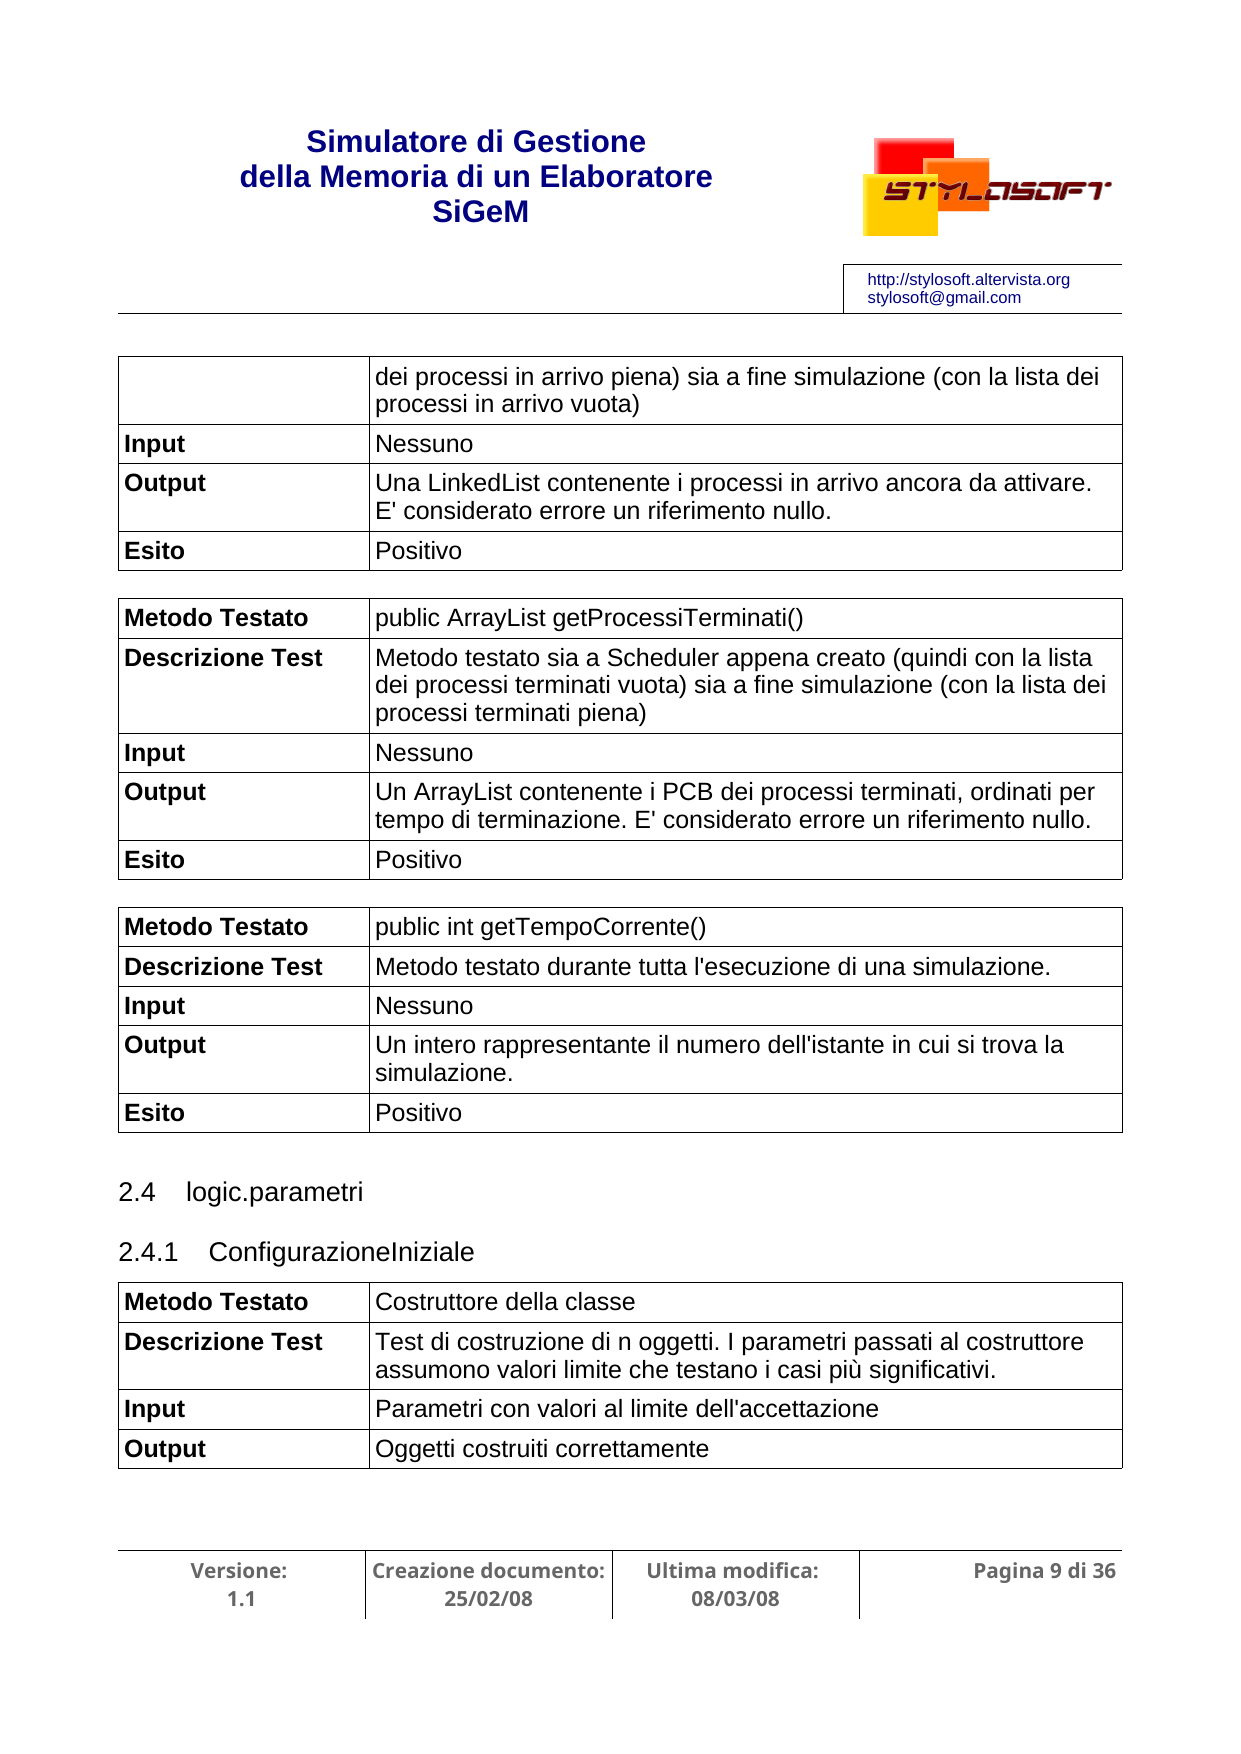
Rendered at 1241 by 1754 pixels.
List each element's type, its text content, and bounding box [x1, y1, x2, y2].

table_cell Esito [119, 532, 369, 570]
table_cell Positivo [370, 841, 1122, 879]
table_cell Input [119, 734, 369, 772]
table_cell Esito [119, 1094, 369, 1132]
table_cell Una LinkedList contenente i processi in arrivo ancora da attivare. E' considerato errore un riferimento nullo. [370, 464, 1122, 531]
table_cell Un intero rappresentante il numero dell'istante in cui si trova la simulazione. [370, 1026, 1122, 1093]
table_cell Metodo testato durante tutta l'esecuzione di una simulazione. [370, 947, 1122, 986]
table_header public int getTempoCorrente() [370, 908, 1122, 946]
table_cell Descrizione Test [119, 947, 369, 986]
table_cell Test di costruzione di n oggetti. I parametri passati al costruttore assumono valori limite che testano i casi più significativi. [370, 1323, 1122, 1389]
subtitle logic.parametri [118, 1177, 1122, 1207]
subtitle ConfigurazioneIniziale [118, 1237, 1122, 1267]
table_cell Metodo testato sia a Scheduler appena creato (quindi con la lista dei processi terminati vuota) sia a fine simulazione (con la lista dei processi terminati piena) [370, 639, 1122, 733]
table_cell dei processi in arrivo piena) sia a fine simulazione (con la lista dei processi in arrivo vuota) [370, 357, 1122, 424]
table_cell Descrizione Test [119, 639, 369, 733]
table_cell Input [119, 425, 369, 463]
table_header public ArrayList getProcessiTerminati() [370, 599, 1122, 637]
table_cell Input [119, 987, 369, 1025]
table_cell Oggetti costruiti correttamente [370, 1430, 1122, 1468]
table_cell Output [119, 1026, 369, 1093]
table_header Metodo Testato [119, 908, 369, 946]
table_cell Positivo [370, 532, 1122, 570]
table_cell Output [119, 1430, 369, 1468]
table_cell Nessuno [370, 987, 1122, 1025]
table_cell Output [119, 464, 369, 531]
picture [848, 123, 1117, 247]
table_cell Nessuno [370, 425, 1122, 463]
table_cell [119, 357, 369, 424]
table_cell Nessuno [370, 734, 1122, 772]
table_cell Un ArrayList contenente i PCB dei processi terminati, ordinati per tempo di terminazione. E' considerato errore un riferimento nullo. [370, 773, 1122, 840]
table_cell Positivo [370, 1094, 1122, 1132]
table_header Metodo Testato [119, 599, 369, 637]
table_header Metodo Testato [119, 1283, 369, 1322]
table_cell Parametri con valori al limite dell'accettazione [370, 1390, 1122, 1428]
table_cell Descrizione Test [119, 1323, 369, 1389]
table_cell Input [119, 1390, 369, 1428]
table_cell Esito [119, 841, 369, 879]
table_cell Output [119, 773, 369, 840]
table_header Costruttore della classe [370, 1283, 1122, 1322]
